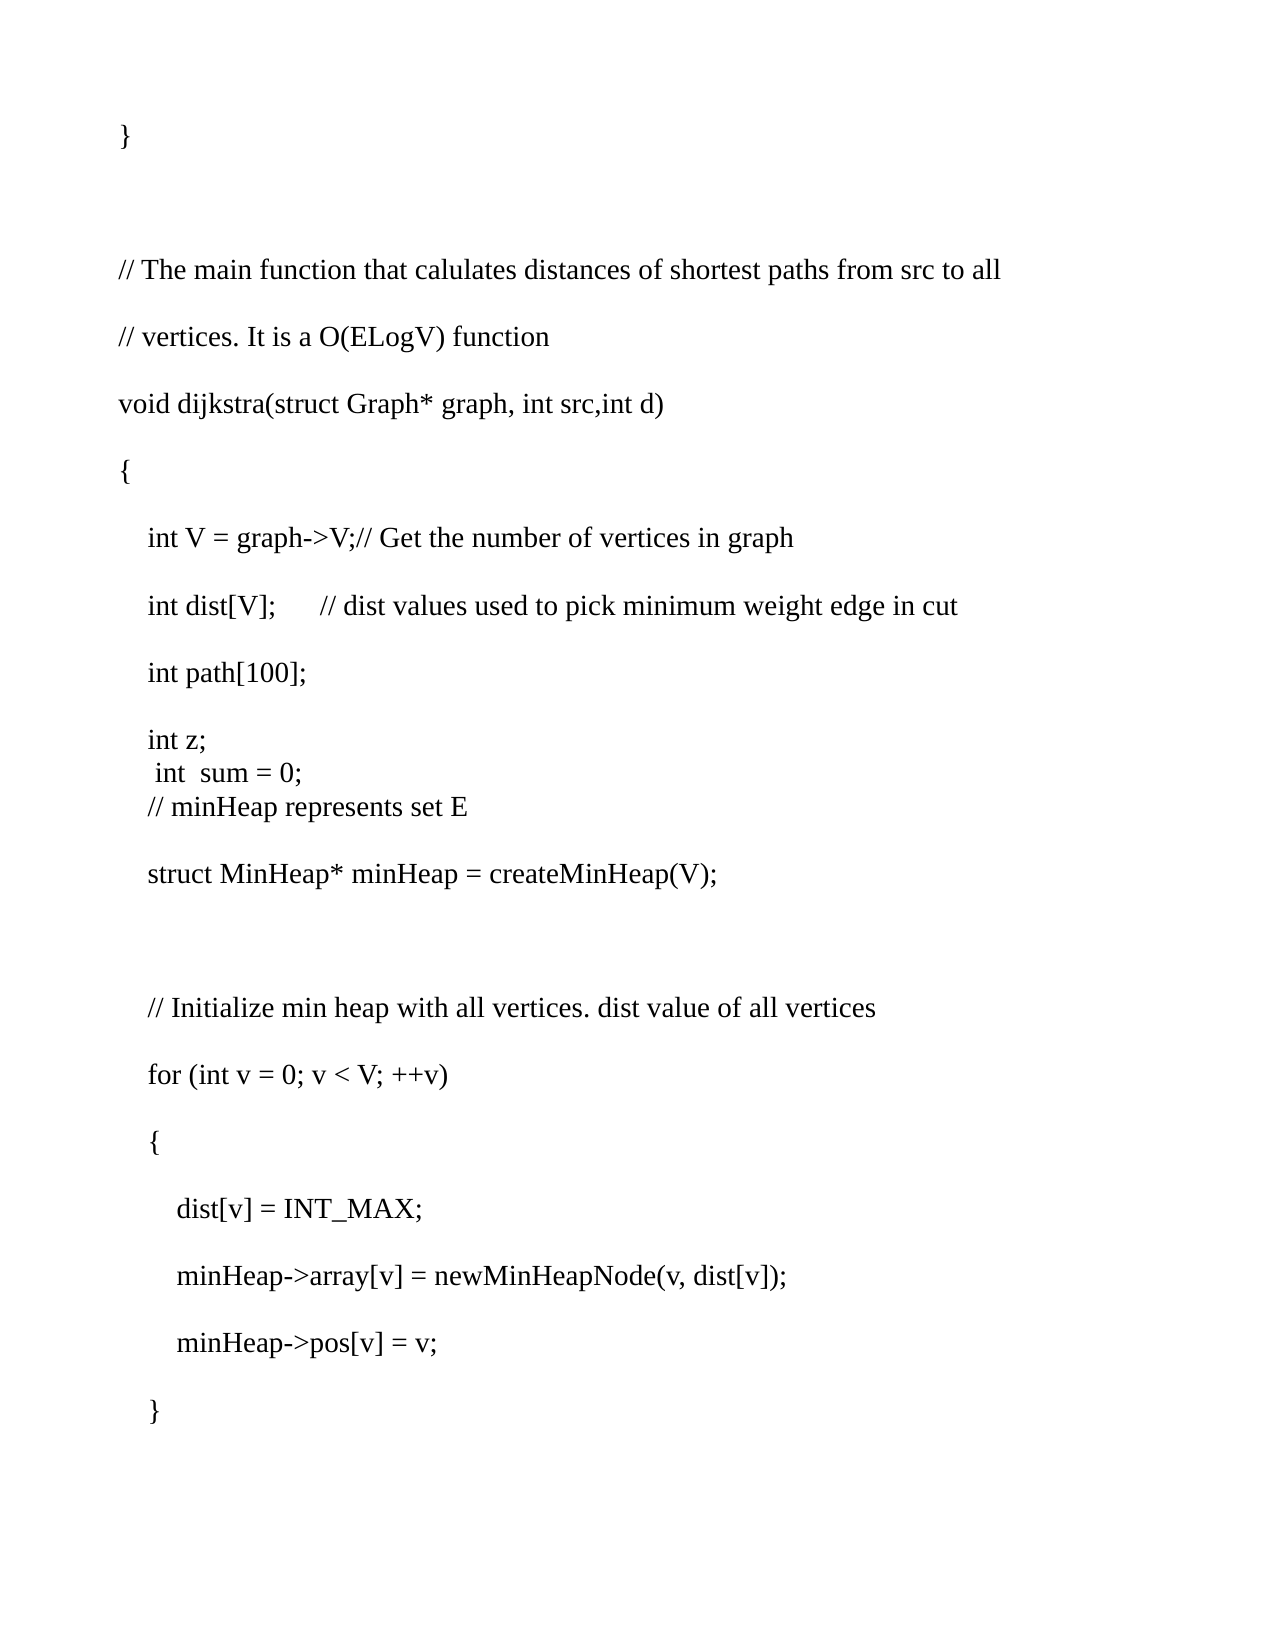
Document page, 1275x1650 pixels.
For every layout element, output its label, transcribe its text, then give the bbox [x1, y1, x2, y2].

text { [118, 1124, 1157, 1158]
text // vertices. It is a O(ELogV) function [118, 319, 1157, 353]
text int sum = 0; [118, 755, 1157, 789]
text int z; [118, 722, 1157, 755]
text struct MinHeap* minHeap = createMinHeap(V); [118, 856, 1157, 889]
text void dijkstra(struct Graph* graph, int src,int d) [118, 386, 1157, 420]
text // The main function that calulates distances of shortest paths from src to all [118, 252, 1157, 286]
text int dist[V]; // dist values used to pick minimum weight edge in cut [118, 588, 1157, 621]
text minHeap->array[v] = newMinHeapNode(v, dist[v]); [118, 1258, 1157, 1292]
text dist[v] = INT_MAX; [118, 1191, 1157, 1225]
text int V = graph->V;// Get the number of vertices in graph [118, 521, 1157, 554]
text int path[100]; [118, 655, 1157, 688]
text // Initialize min heap with all vertices. dist value of all vertices [118, 990, 1157, 1024]
text for (int v = 0; v < V; ++v) [118, 1057, 1157, 1091]
text } [118, 1393, 1157, 1426]
text } [118, 118, 1157, 152]
text { [118, 453, 1157, 487]
text // minHeap represents set E [118, 789, 1157, 822]
text minHeap->pos[v] = v; [118, 1326, 1157, 1359]
